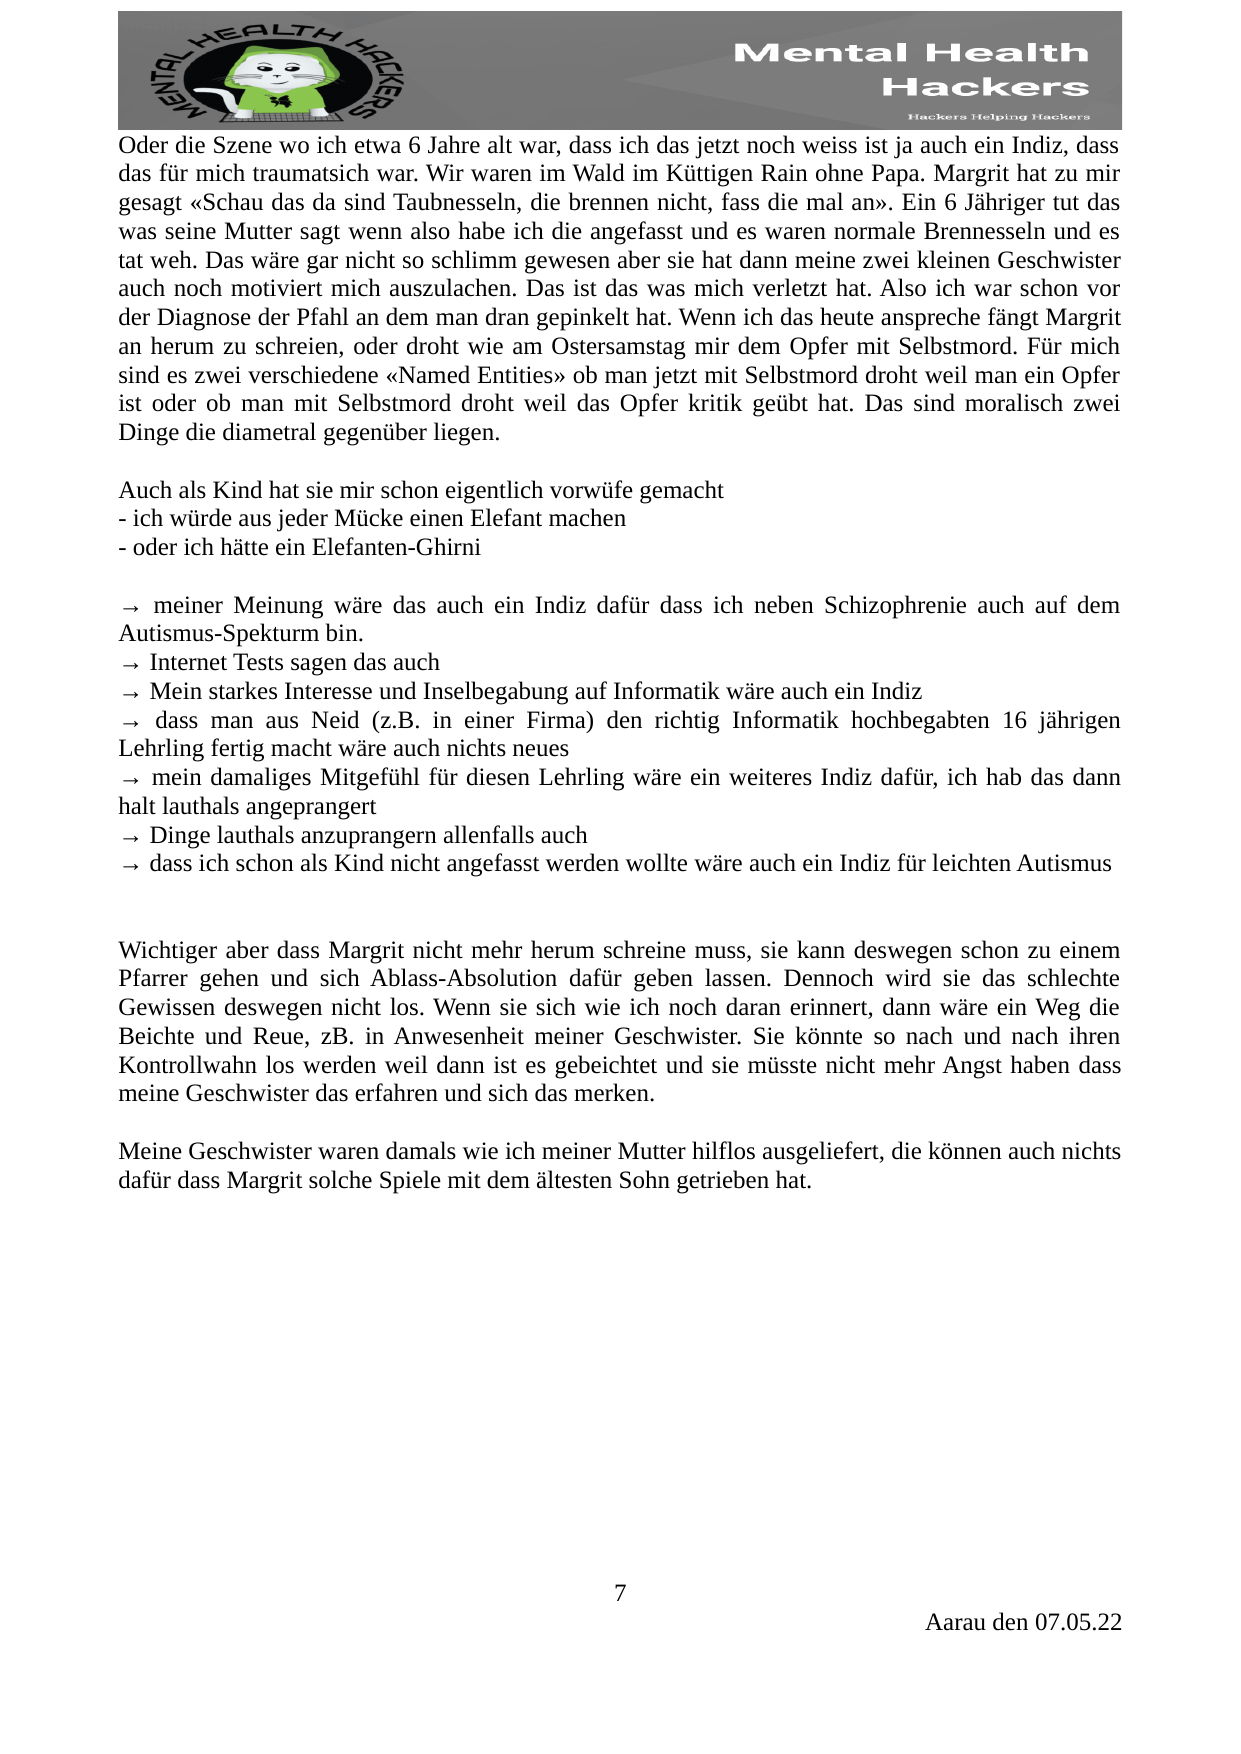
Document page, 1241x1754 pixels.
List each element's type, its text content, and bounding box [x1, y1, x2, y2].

text → Dinge lauthals anzuprangern allenfalls auch [118, 820, 1122, 848]
text Meine Geschwister waren damals wie ich meiner Mutter hilflos ausgeliefert, die können auch nichts dafür dass Margrit solche Spiele mit dem ältesten Sohn getrieben hat. [118, 1136, 1122, 1193]
text → Mein starkes Interesse und Inselbegabung auf Informatik wäre auch ein Indiz [118, 676, 1122, 705]
text Wichtiger aber dass Margrit nicht mehr herum schreine muss, sie kann deswegen schon zu einem Pfarrer gehen und sich Ablass-Absolution dafür geben lassen. Dennoch wird sie das schlechte Gewissen deswegen nicht los. Wenn sie sich wie ich noch daran erinnert, dann wäre ein Weg die Beichte und Reue, zB. in Anwesenheit meiner Geschwister. Sie könnte so nach und nach ihren Kontrollwahn los werden weil dann ist es gebeichtet und sie müsste nicht mehr Angst haben dass meine Geschwister das erfahren und sich das merken. [118, 935, 1122, 1107]
text → dass ich schon als Kind nicht angefasst werden wollte wäre auch ein Indiz für leichten Autismus [118, 848, 1122, 877]
text → Internet Tests sagen das auch [118, 647, 1122, 676]
text → dass man aus Neid (z.B. in einer Firma) den richtig Informatik hochbegabten 16 jährigen Lehrling fertig macht wäre auch nichts neues [118, 705, 1122, 762]
text - oder ich hätte ein Elefanten-Ghirni [118, 532, 1122, 561]
text → mein damaliges Mitgefühl für diesen Lehrling wäre ein weiteres Indiz dafür, ich hab das dann halt lauthals angeprangert [118, 762, 1122, 820]
text → meiner Meinung wäre das auch ein Indiz dafür dass ich neben Schizophrenie auch auf dem Autismus-Spekturm bin. [118, 590, 1122, 647]
text - ich würde aus jeder Mücke einen Elefant machen [118, 503, 1122, 532]
text Auch als Kind hat sie mir schon eigentlich vorwüfe gemacht [118, 475, 1122, 503]
picture [118, 11, 1123, 130]
text Oder die Szene wo ich etwa 6 Jahre alt war, dass ich das jetzt noch weiss ist ja auch ein Indiz, dass das für mich traumatsich war. Wir waren im Wald im Küttigen Rain ohne Papa. Margrit hat zu mir gesagt «Schau das da sind Taubnesseln, die brennen nicht, fass die mal an». Ein 6 Jähriger tut das was seine Mutter sagt wenn also habe ich die angefasst und es waren normale Brennesseln und es tat weh. Das wäre gar nicht so schlimm gewesen aber sie hat dann meine zwei kleinen Geschwister auch noch motiviert mich auszulachen. Das ist das was mich verletzt hat. Also ich war schon vor der Diagnose der Pfahl an dem man dran gepinkelt hat. Wenn ich das heute anspreche fängt Margrit an herum zu schreien, oder droht wie am Ostersamstag mir dem Opfer mit Selbstmord. Für mich sind es zwei verschiedene «Named Entities» ob man jetzt mit Selbstmord droht weil man ein Opfer ist oder ob man mit Selbstmord droht weil das Opfer kritik geübt hat. Das sind moralisch zwei Dinge die diametral gegenüber liegen. [118, 130, 1122, 446]
